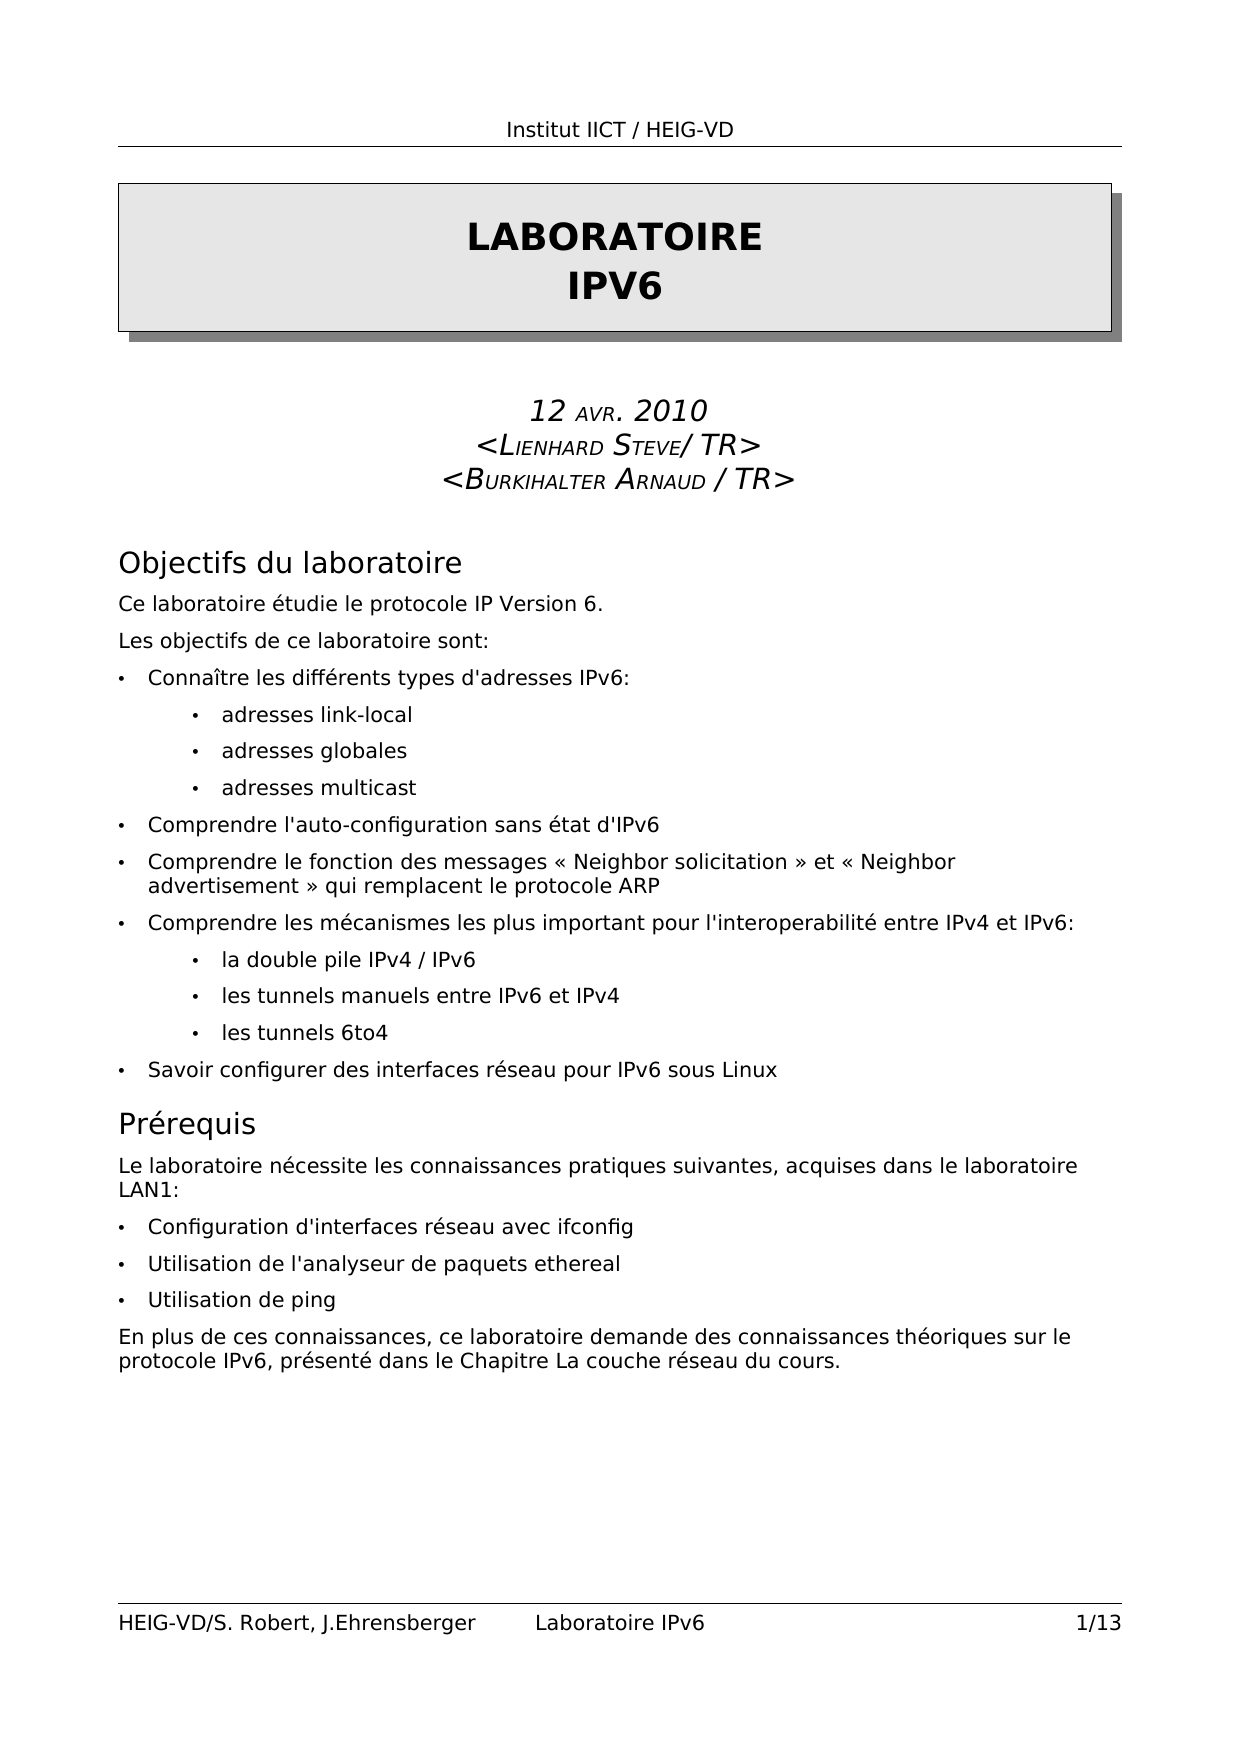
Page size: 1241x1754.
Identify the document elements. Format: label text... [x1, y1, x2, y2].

subtitle Prérequis [118, 1107, 1122, 1142]
list Utilisation de ping [118, 1289, 1122, 1313]
list Comprendre les mécanismes les plus important pour l'interoperabilité entre IPv4 et IPv6: [118, 911, 1122, 935]
text Ce laboratoire étudie le protocole IP Version 6. [118, 592, 1122, 617]
list Comprendre l'auto-configuration sans état d'IPv6 [118, 813, 1122, 837]
subtitle Objectifs du laboratoire [118, 546, 1122, 580]
text Le laboratoire nécessite les connaissances pratiques suivantes, acquises dans le laboratoire LAN1: [118, 1154, 1122, 1203]
text Les objectifs de ce laboratoire sont: [118, 629, 1122, 653]
list Comprendre le fonction des messages « Neighbor solicitation » et « Neighbor advertisement » qui remplacent le protocole ARP [118, 850, 1122, 898]
title Ipv6 [145, 265, 1085, 304]
subtitle 12 avr. 2010 [118, 394, 1122, 428]
list adresses link-local [192, 703, 1122, 727]
list adresses globales [192, 739, 1122, 764]
list la double pile IPv4 / IPv6 [192, 948, 1122, 972]
title Laboratoire [145, 216, 1085, 259]
text En plus de ces connaissances, ce laboratoire demande des connaissances théoriques sur le protocole IPv6, présenté dans le Chapitre La couche réseau du cours. [118, 1325, 1122, 1374]
list adresses multicast [192, 776, 1122, 801]
list les tunnels 6to4 [192, 1021, 1122, 1046]
list Savoir configurer des interfaces réseau pour IPv6 sous Linux [118, 1058, 1122, 1082]
subtitle <Burkihalter Arnaud / TR> [118, 462, 1122, 496]
list Utilisation de l'analyseur de paquets ethereal [118, 1252, 1122, 1276]
list Configuration d'interfaces réseau avec ifconfig [118, 1215, 1122, 1239]
subtitle <Lienhard Steve/ TR> [118, 428, 1122, 462]
list Connaître les différents types d'adresses IPv6: [118, 666, 1122, 690]
list les tunnels manuels entre IPv6 et IPv4 [192, 984, 1122, 1009]
